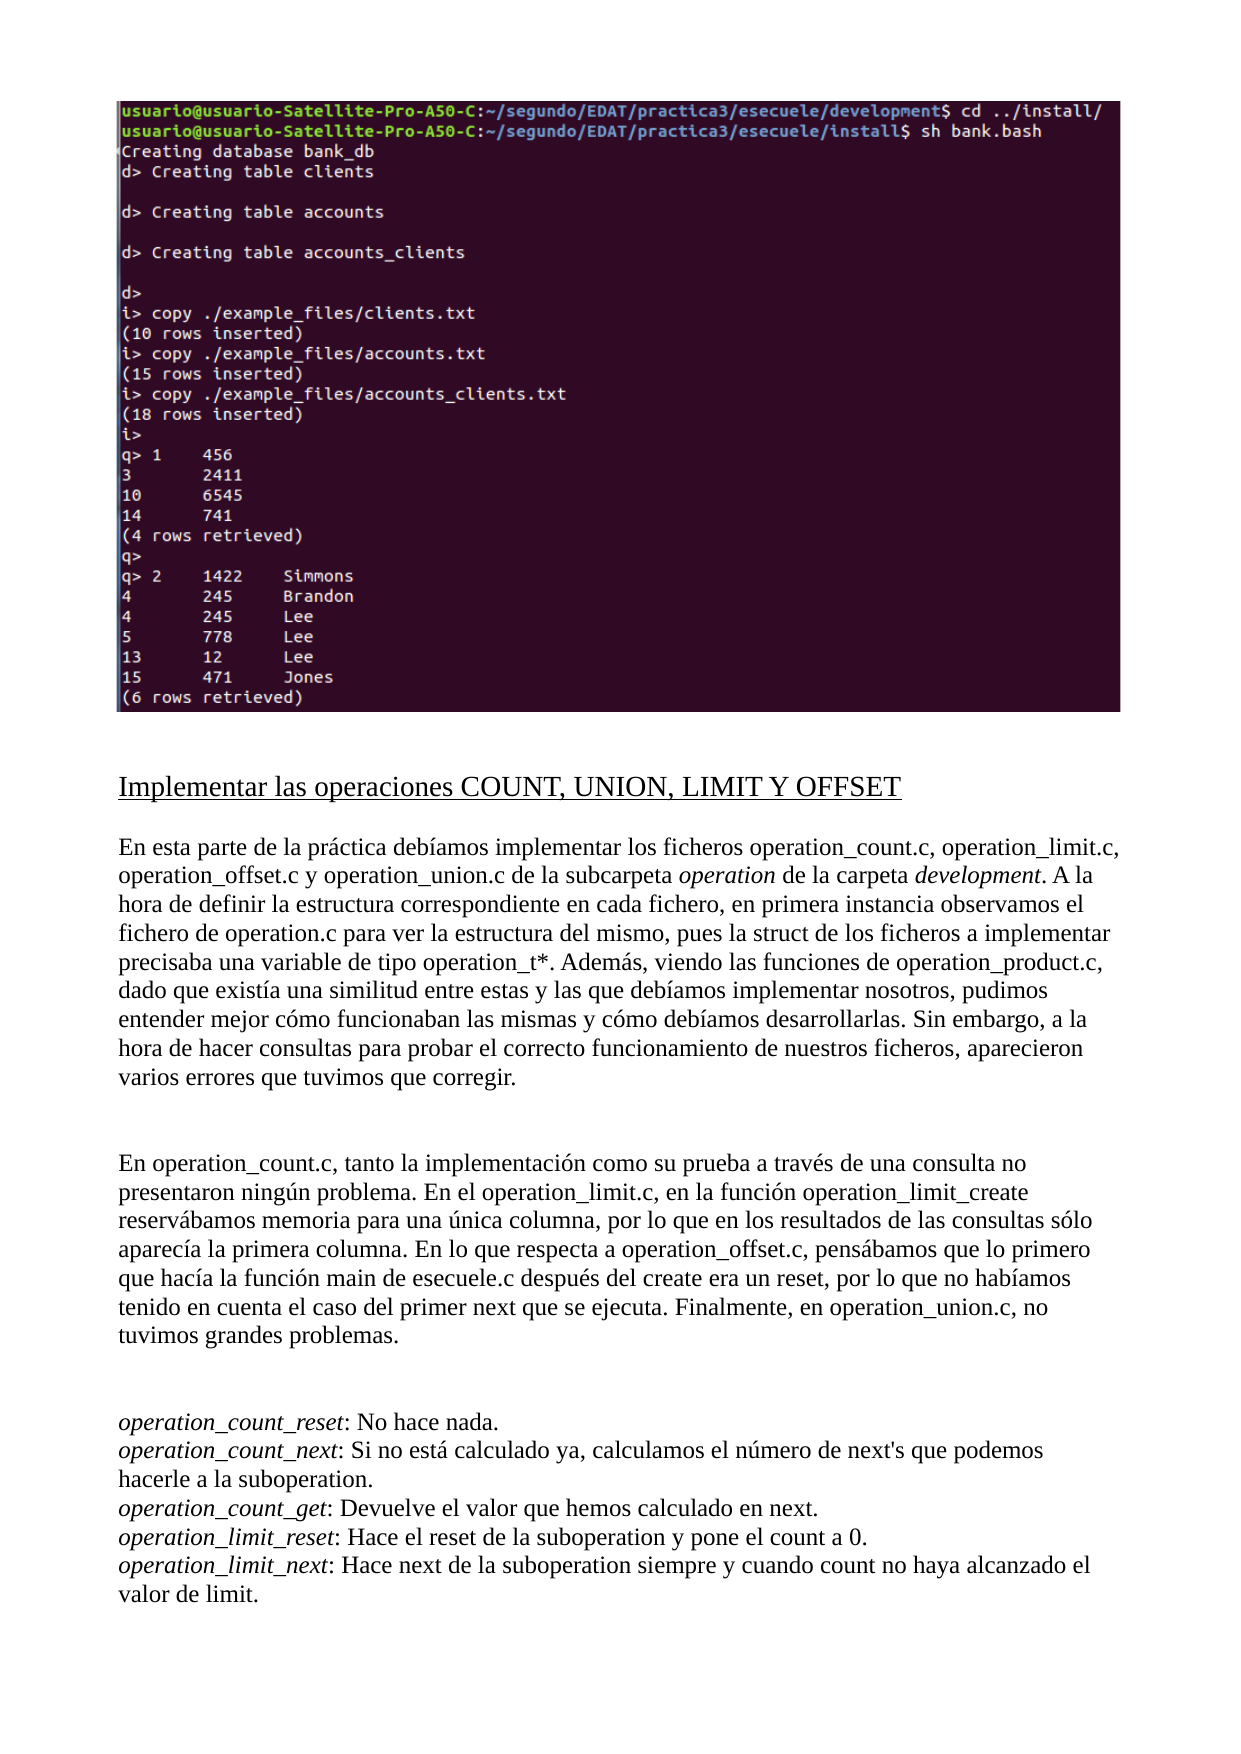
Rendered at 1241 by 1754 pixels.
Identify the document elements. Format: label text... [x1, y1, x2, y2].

text operation_limit_reset: Hace el reset de la suboperation y pone el count a 0. [118, 1522, 1122, 1551]
text operation_limit_next: Hace next de la suboperation siempre y cuando count no haya alcanzado el valor de limit. [118, 1551, 1122, 1608]
text operation_count_next: Si no está calculado ya, calculamos el número de next's que podemos hacerle a la suboperation. [118, 1436, 1122, 1493]
text Implementar las operaciones COUNT, UNION, LIMIT Y OFFSET [118, 769, 1122, 803]
text En esta parte de la práctica debíamos implementar los ficheros operation_count.c, operation_limit.c, operation_offset.c y operation_union.c de la subcarpeta operation de la carpeta development. A la hora de definir la estructura correspondiente en cada fichero, en primera instancia observamos el fichero de operation.c para ver la estructura del mismo, pues la struct de los ficheros a implementar precisaba una variable de tipo operation_t*. Además, viendo las funciones de operation_product.c, dado que existía una similitud entre estas y las que debíamos implementar nosotros, pudimos entender mejor cómo funcionaban las mismas y cómo debíamos desarrollarlas. Sin embargo, a la hora de hacer consultas para probar el correcto funcionamiento de nuestros ficheros, aparecieron varios errores que tuvimos que corregir. [118, 832, 1122, 1091]
text operation_count_get: Devuelve el valor que hemos calculado en next. [118, 1493, 1122, 1522]
text operation_count_reset: No hace nada. [118, 1407, 1122, 1436]
picture [116, 101, 1121, 712]
text En operation_count.c, tanto la implementación como su prueba a través de una consulta no presentaron ningún problema. En el operation_limit.c, en la función operation_limit_create reservábamos memoria para una única columna, por lo que en los resultados de las consultas sólo aparecía la primera columna. En lo que respecta a operation_offset.c, pensábamos que lo primero que hacía la función main de esecuele.c después del create era un reset, por lo que no habíamos tenido en cuenta el caso del primer next que se ejecuta. Finalmente, en operation_union.c, no tuvimos grandes problemas. [118, 1148, 1122, 1349]
